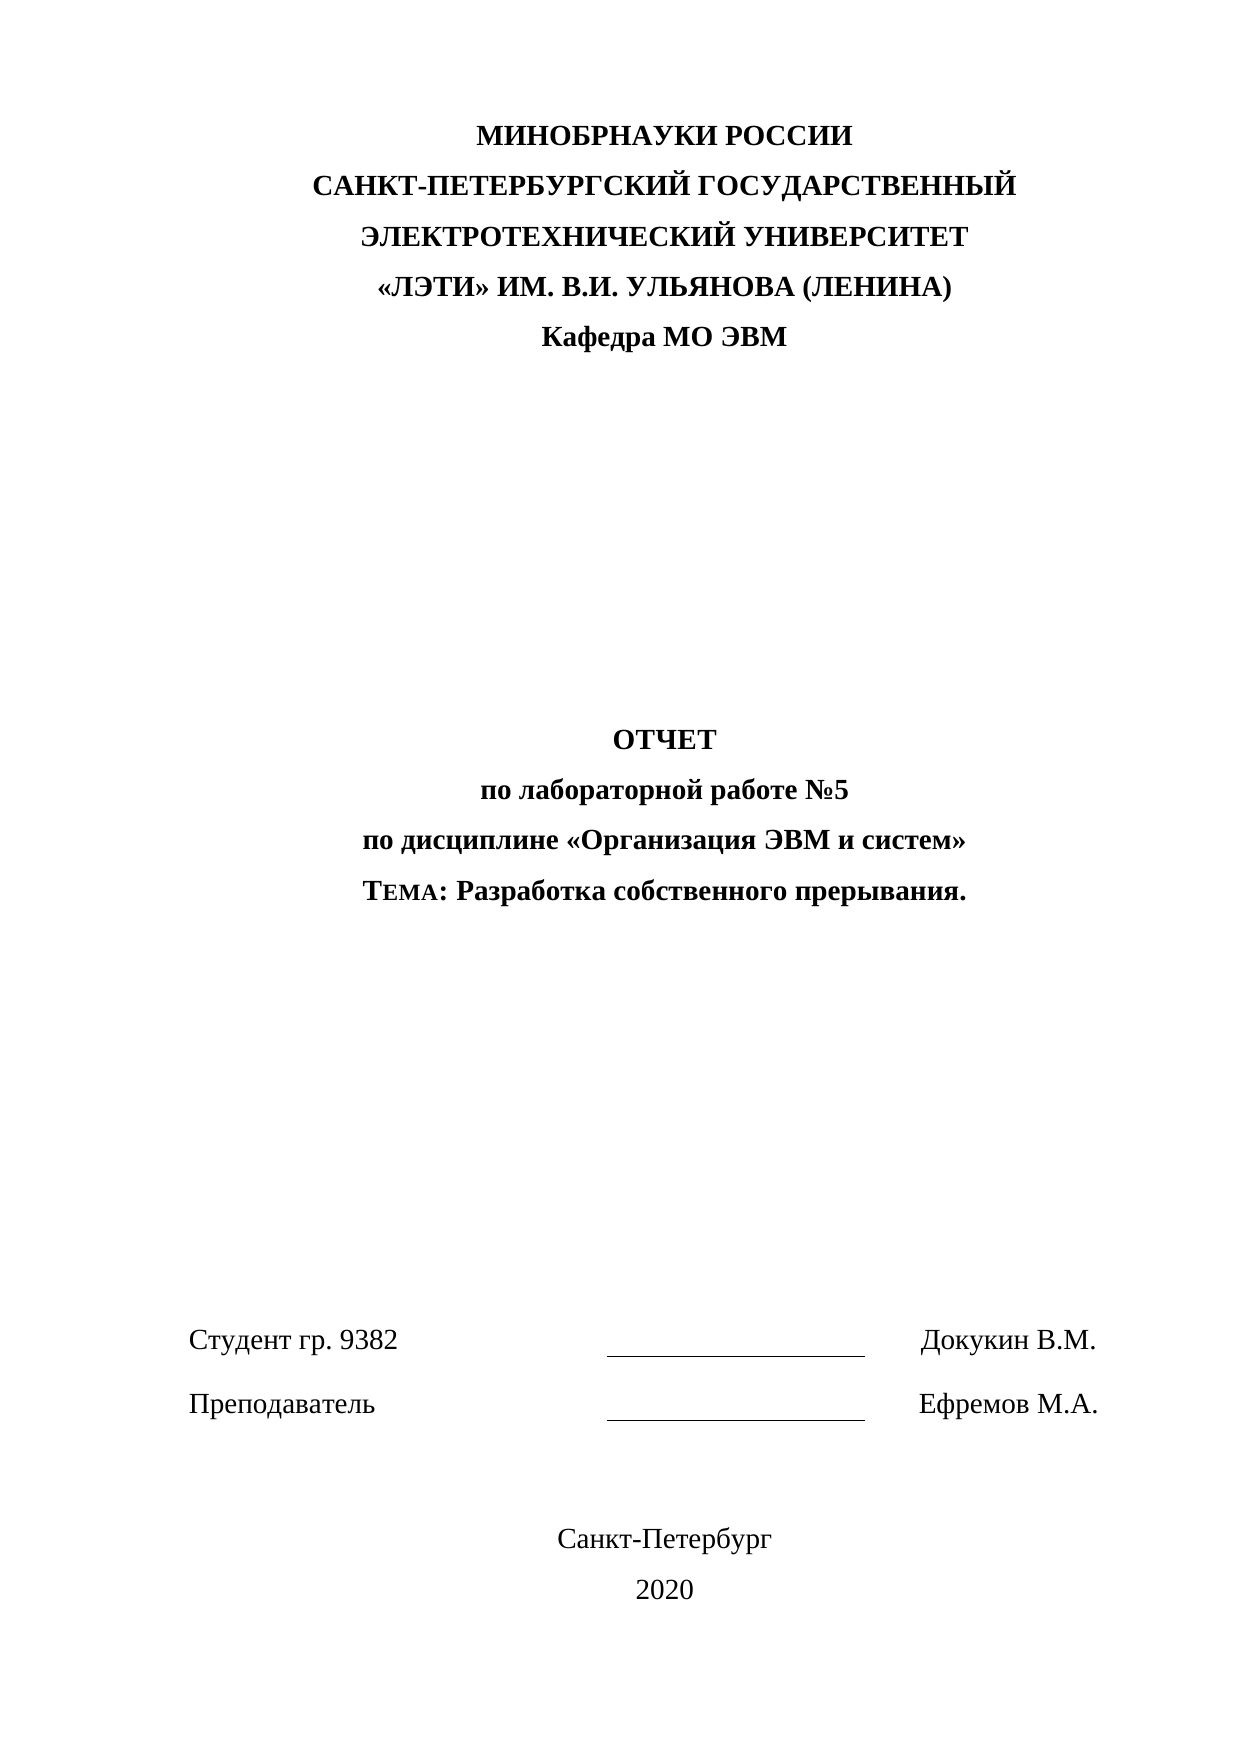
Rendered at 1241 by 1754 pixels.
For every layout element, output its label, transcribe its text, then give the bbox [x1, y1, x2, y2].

text по лабораторной работе №5 [177, 772, 1152, 806]
text электротехнический университет [177, 219, 1152, 252]
text МИНОБРНАУКИ РОССИИ [177, 118, 1152, 152]
table_cell Ефремов М.А. [865, 1356, 1152, 1420]
table_header Студент гр. 9382 [177, 1292, 607, 1356]
table_cell Преподаватель [177, 1356, 607, 1420]
text Санкт-Петербургский государственный [177, 168, 1152, 202]
text «ЛЭТИ» им. В.И. Ульянова (Ленина) [177, 269, 1152, 303]
subtitle Тема: Разработка собственного прерывания. [177, 873, 1152, 940]
text Кафедра МО ЭВМ [177, 319, 1152, 353]
text 2020 [177, 1572, 1152, 1606]
table_header [607, 1292, 865, 1356]
text отчет [177, 722, 1152, 755]
table_header Докукин В.М. [865, 1292, 1152, 1356]
text Санкт-Петербург [177, 1522, 1152, 1555]
table_cell [607, 1357, 865, 1420]
text по дисциплине «Организация ЭВМ и систем» [177, 822, 1152, 856]
